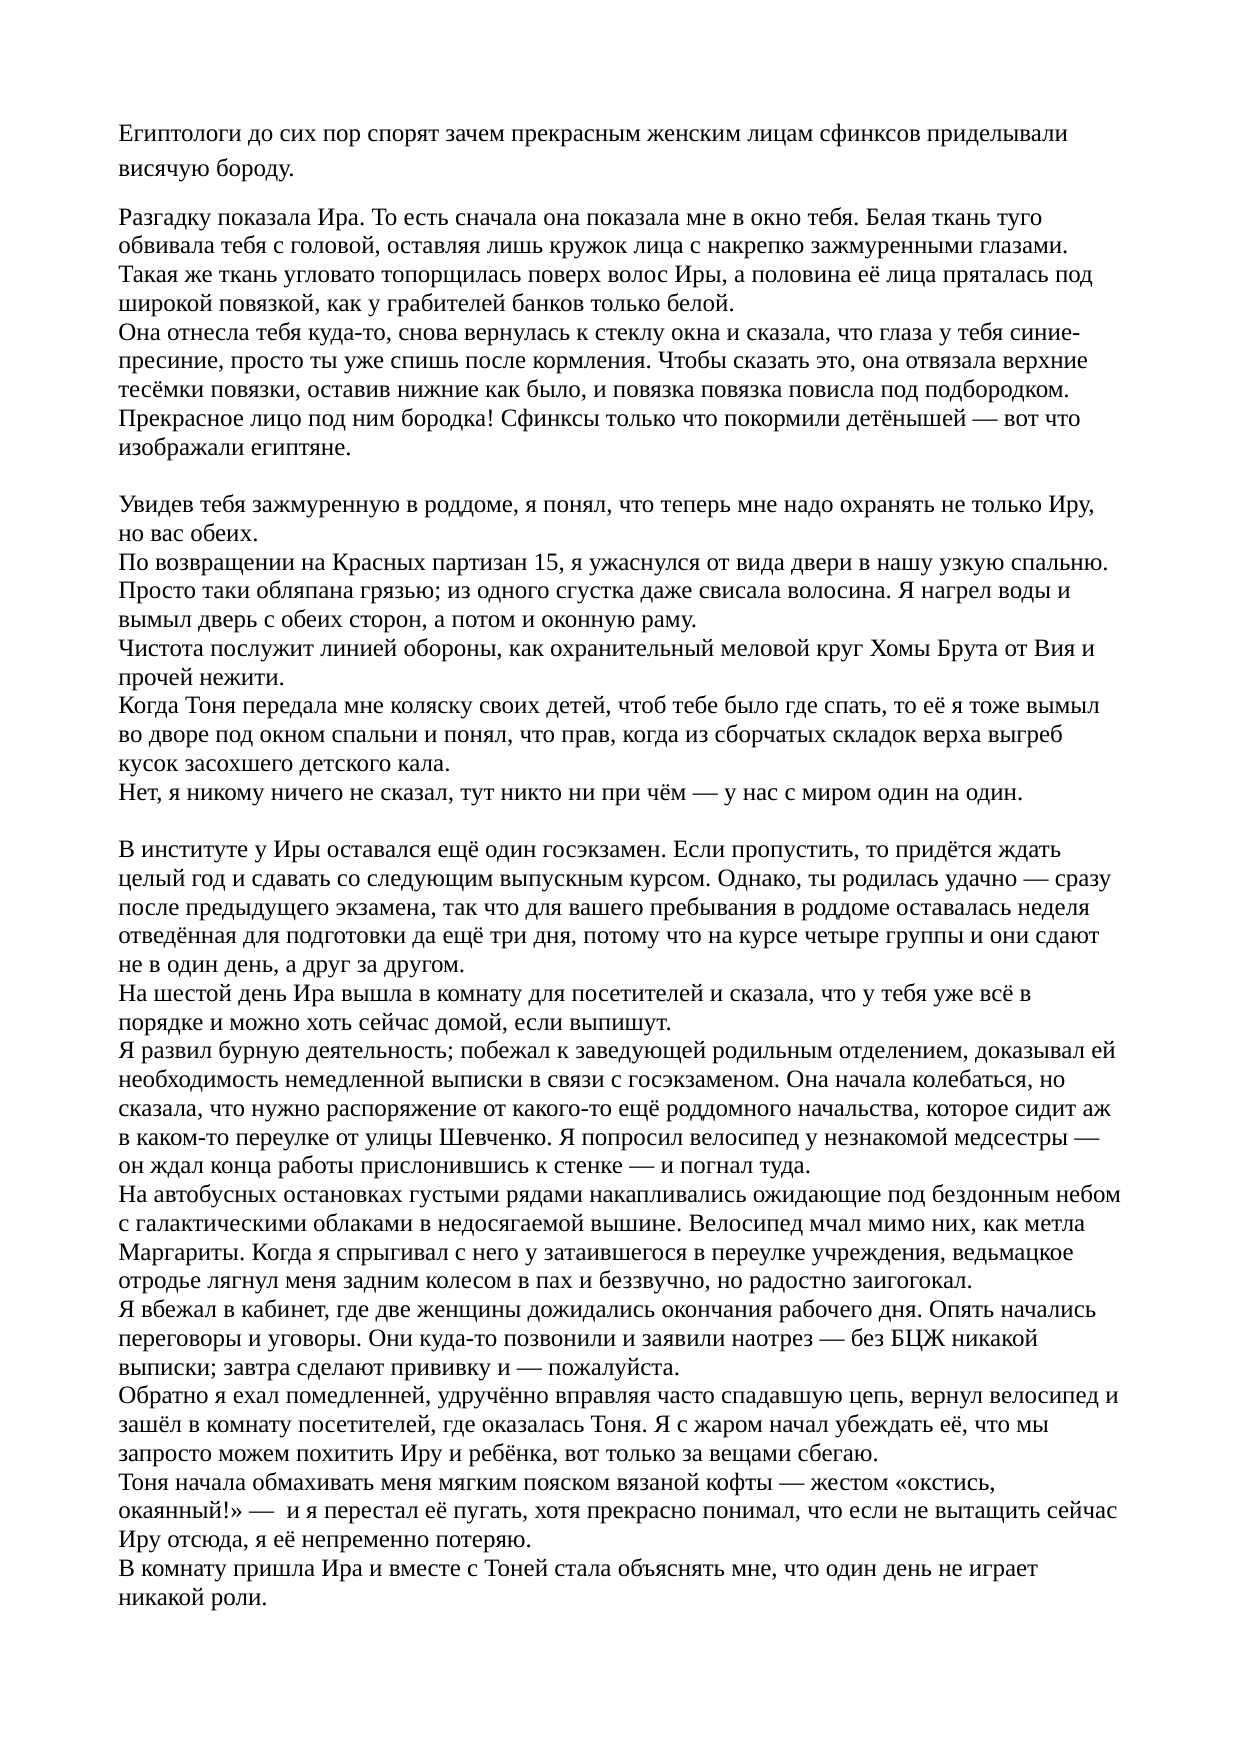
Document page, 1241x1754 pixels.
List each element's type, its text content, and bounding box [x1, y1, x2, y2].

text Обратно я ехал помедленней, удручённо вправляя часто спадавшую цепь, вернул велосипед и зашёл в комнату посетителей, где оказалась Тоня. Я с жаром начал убеждать её, что мы запросто можем похитить Иру и ребёнка, вот только за вещами сбегаю. [118, 1380, 1122, 1467]
text Когда Тоня передала мне коляску своих детей, чтоб тебе было где спать, то её я тоже вымыл во дворе под окном спальни и понял, что прав, когда из сборчатых складок верха выгреб кусок засохшего детского кала. [118, 690, 1122, 777]
text На автобусных остановках густыми рядами накапливались ожидающие под бездонным небом с галактическими облаками в недосягаемой вышине. Велосипед мчал мимо них, как метла Маргариты. Когда я спрыгивал с него у затаившегося в переулке учреждения, ведьмацкое отродье лягнул меня задним колесом в пах и беззвучно, но радостно заигогокал. [118, 1179, 1122, 1294]
text Я развил бурную деятельность; побежал к заведующей родильным отделением, доказывал ей необходимость немедленной выписки в связи с госэкзаменом. Она начала колебаться, но сказала, что нужно распоряжение от какого-то ещё роддомного начальства, которое сидит аж в каком-то переулке от улицы Шевченко. Я попросил велосипед у незнакомой медсестры — он ждал конца работы прислонившись к стенке — и погнал туда. [118, 1035, 1122, 1179]
text Она отнесла тебя куда-то, снова вернулась к стеклу окна и сказала, что глаза у тебя синие-пресиние, просто ты уже спишь после кормления. Чтобы сказать это, она отвязала верхние тесёмки повязки, оставив нижние как было, и повязка повязка повисла под подбородком. [118, 317, 1122, 403]
text Египтологи до сих пор спорят зачем прекрасным женским лицам сфинксов приделывали висячую бороду. [118, 118, 1122, 181]
text В институте у Иры оставался ещё один госэкзамен. Если пропустить, то придётся ждать целый год и сдавать со следующим выпускным курсом. Однако, ты родилась удачно — сразу после предыдущего экзамена, так что для вашего пребывания в роддоме оставалась неделя отведённая для подготовки да ещё три дня, потому что на курсе четыре группы и они сдают не в один день, а друг за другом. [118, 834, 1122, 978]
text Увидев тебя зажмуренную в роддоме, я понял, что теперь мне надо охранять не только Иру, но вас обеих. [118, 489, 1122, 547]
text Нет, я никому ничего не сказал, тут никто ни при чём — у нас с миром один на один. [118, 777, 1122, 805]
text В комнату пришла Ира и вместе с Тоней стала объяснять мне, что один день не играет никакой роли. [118, 1553, 1122, 1610]
text По возвращении на Красных партизан 15, я ужаснулся от вида двери в нашу узкую спальню. Просто таки обляпана грязью; из одного сгустка даже свисала волосина. Я нагрел воды и вымыл дверь с обеих сторон, а потом и оконную раму. [118, 547, 1122, 633]
text Разгадку показала Ира. То есть сначала она показала мне в окно тебя. Белая ткань туго обвивала тебя с головой, оставляя лишь кружок лица с накрепко зажмуренными глазами. Такая же ткань угловато топорщилась поверх волос Иры, а половина её лица пряталась под широкой повязкой, как у грабителей банков только белой. [118, 202, 1122, 317]
text Я вбежал в кабинет, где две женщины дожидались окончания рабочего дня. Опять начались переговоры и уговоры. Они куда-то позвонили и заявили наотрез — без БЦЖ никакой выписки; завтра сделают прививку и — пожалуйста. [118, 1294, 1122, 1380]
text На шестой день Ира вышла в комнату для посетителей и сказала, что у тебя уже всё в порядке и можно хоть сейчас домой, если выпишут. [118, 978, 1122, 1035]
text Прекрасное лицо под ним бородка! Сфинксы только что покормили детёнышей — вот что изображали египтяне. [118, 403, 1122, 460]
text Чистота послужит линией обороны, как охранительный меловой круг Хомы Брута от Вия и прочей нежити. [118, 633, 1122, 690]
text Тоня начала обмахивать меня мягким пояском вязаной кофты — жестом «окстись, окаянный!» — и я перестал её пугать, хотя прекрасно понимал, что если не вытащить сейчас Иру отсюда, я её непременно потеряю. [118, 1467, 1122, 1553]
